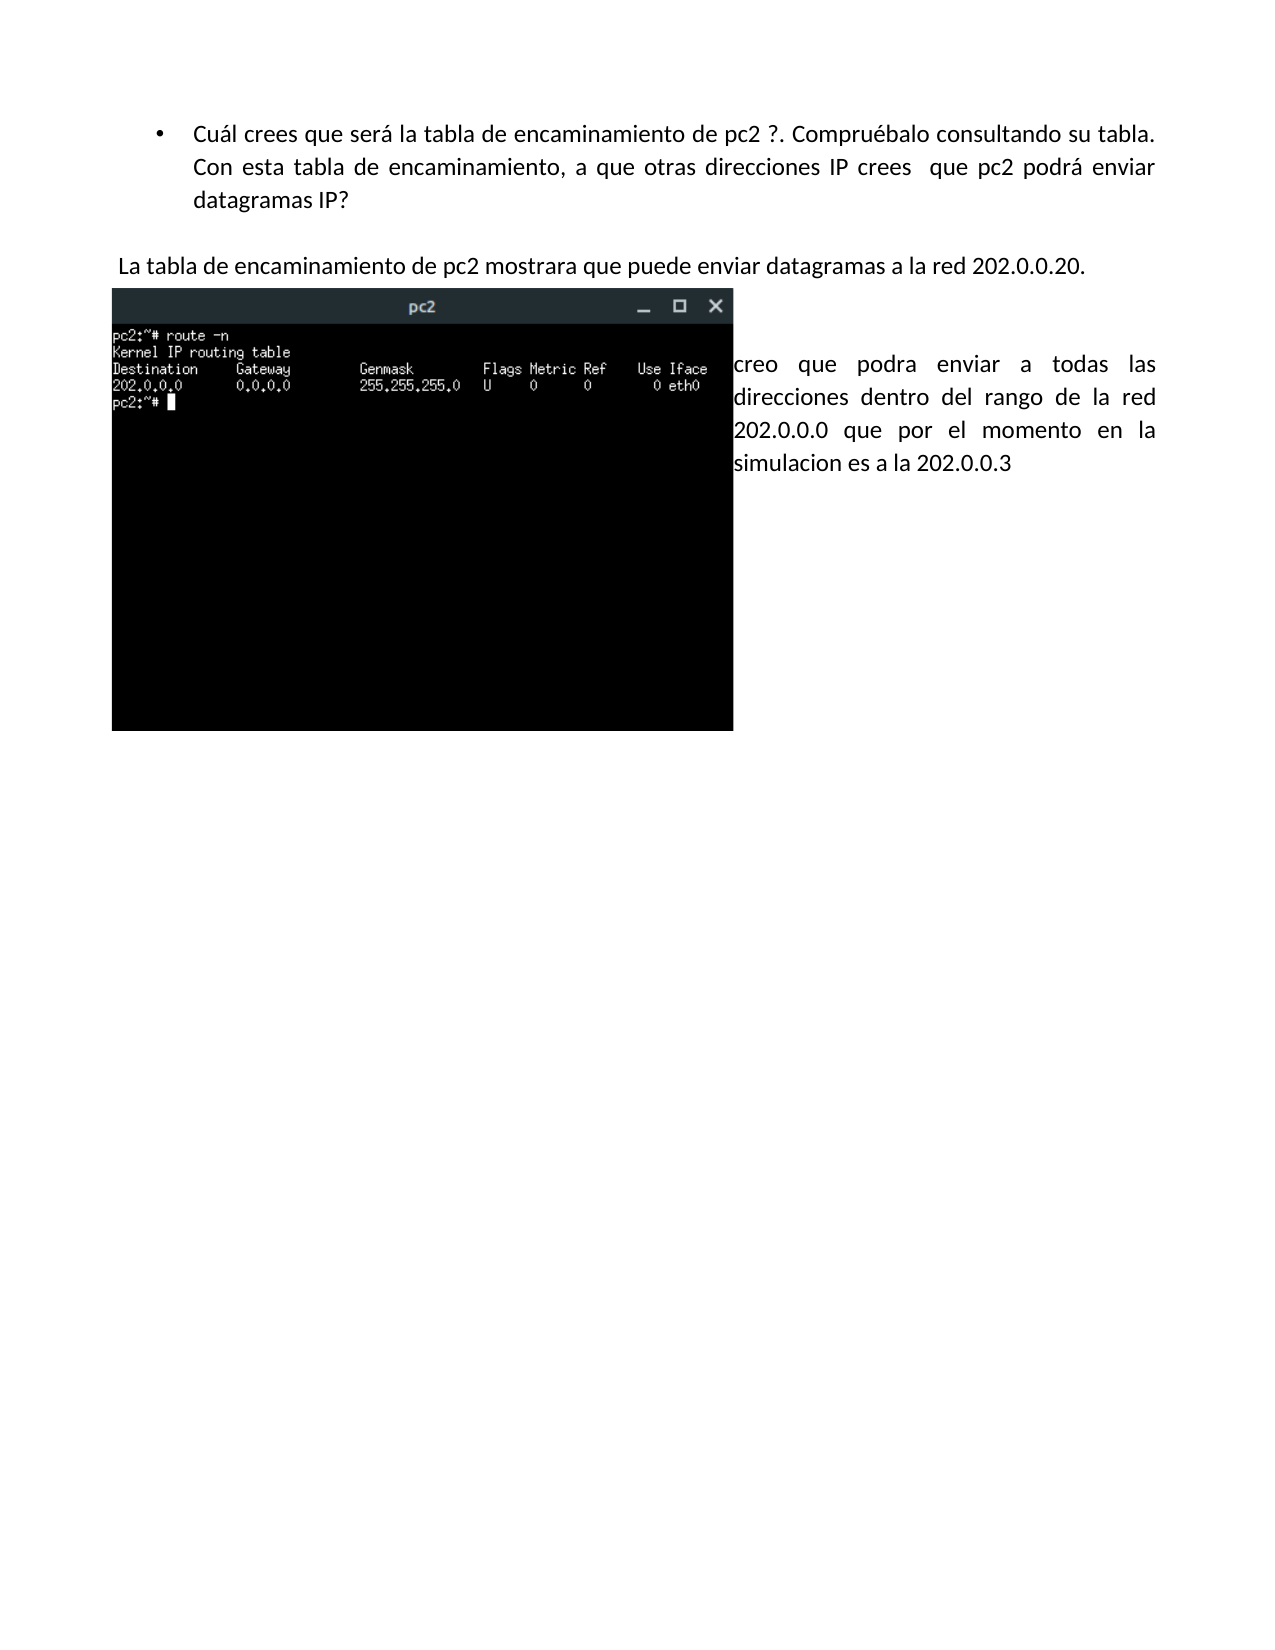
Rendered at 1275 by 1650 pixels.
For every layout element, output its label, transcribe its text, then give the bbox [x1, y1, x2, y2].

picture [111, 288, 734, 731]
text La tabla de encaminamiento de pc2 mostrara que puede enviar datagramas a la red 202.0.0.20. [118, 250, 1157, 280]
list Cuál crees que será la tabla de encaminamiento de pc2 ?. Compruébalo consultando su tabla. Con esta tabla de encaminamiento, a que otras direcciones IP crees que pc2 podrá enviar datagramas IP? [156, 118, 1157, 214]
text creo que podra enviar a todas las direcciones dentro del rango de la red 202.0.0.0 que por el momento en la simulacion es a la 202.0.0.3 [734, 348, 1157, 478]
